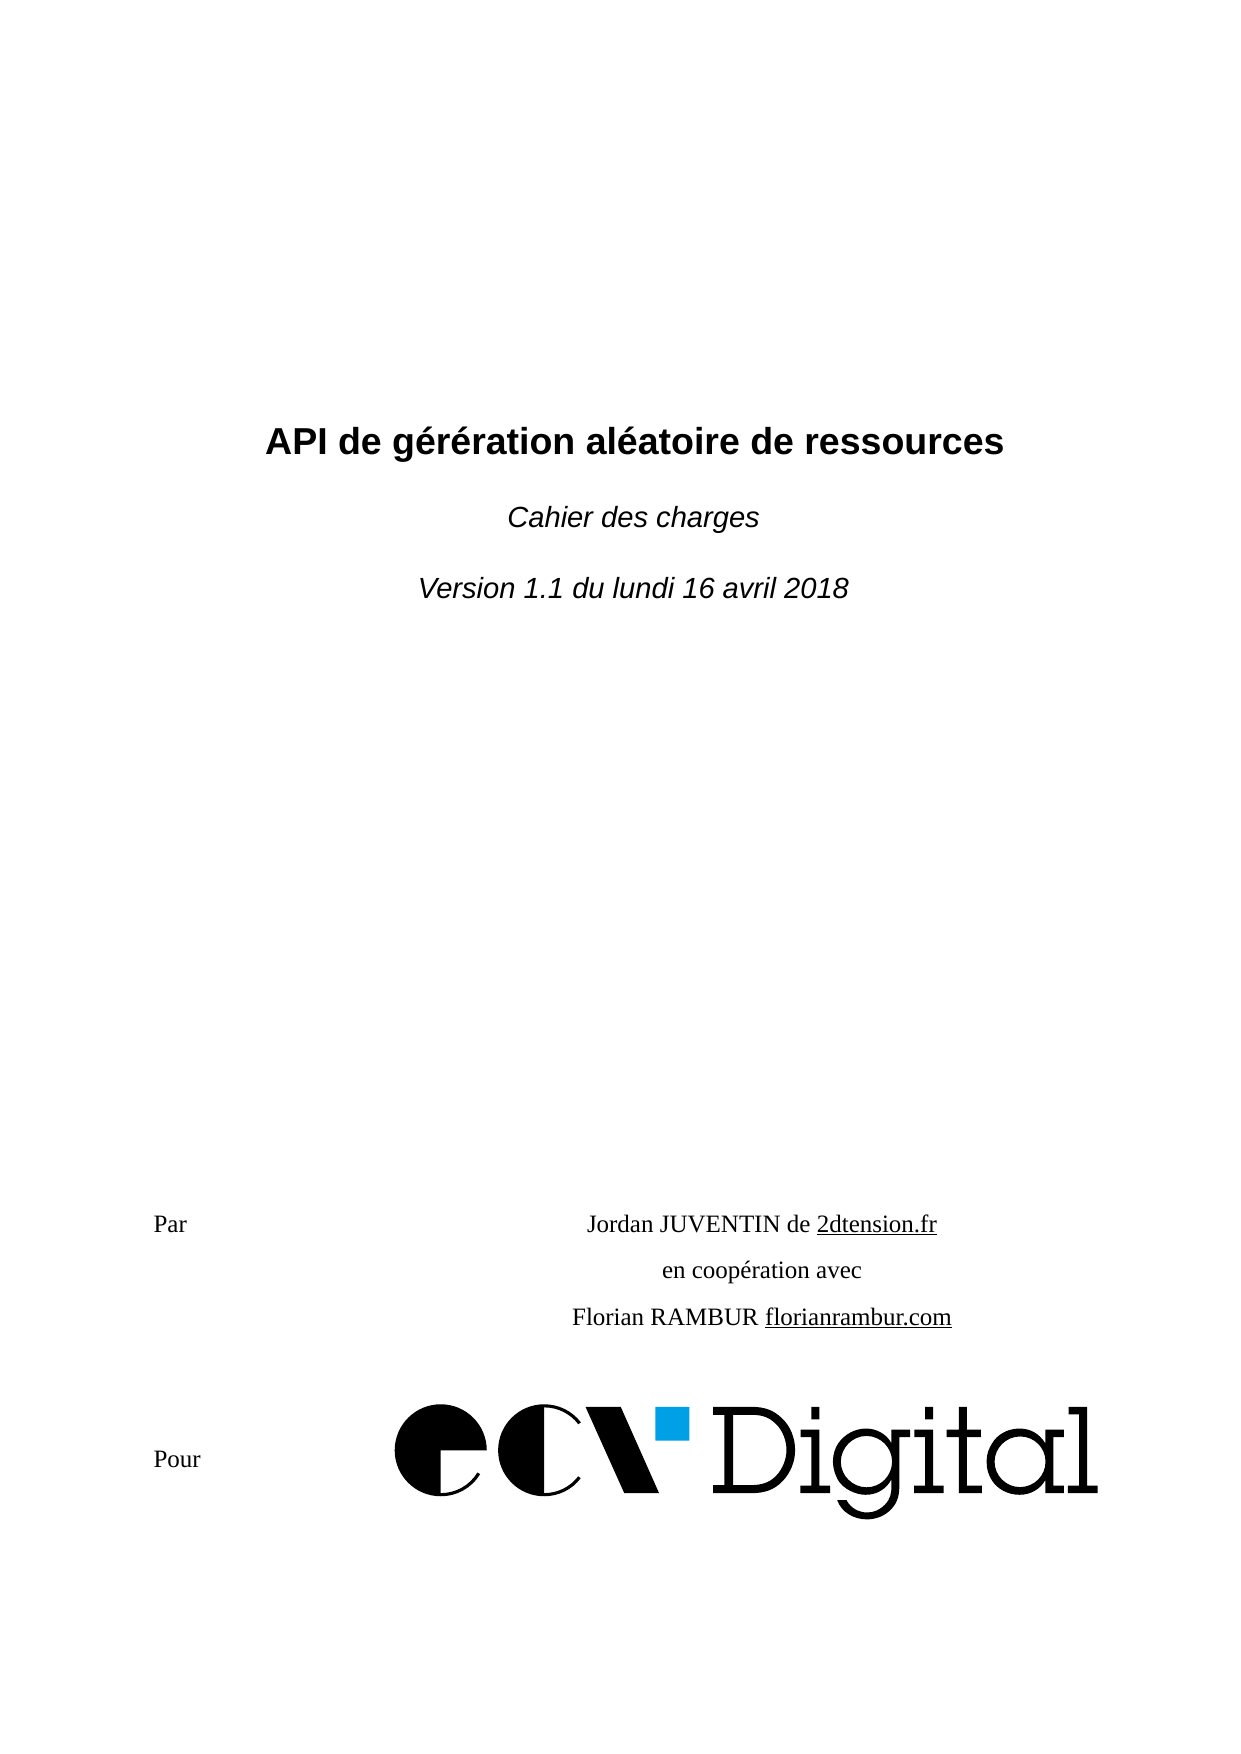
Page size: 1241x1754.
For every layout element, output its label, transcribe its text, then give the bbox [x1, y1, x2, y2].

subtitle Version 1.1 du lundi 16 avril 2018 [118, 571, 1122, 604]
subtitle Cahier des charges [118, 500, 1122, 533]
table_header Jordan JUVENTIN de 2dtension.fr en coopération avec Florian RAMBUR florianrambur.com [371, 1194, 1123, 1345]
title API de gérération aléatoire de ressources [118, 419, 1122, 462]
table_cell [371, 1345, 1123, 1572]
table_cell Pour [118, 1345, 371, 1572]
table_header Par [118, 1194, 371, 1345]
